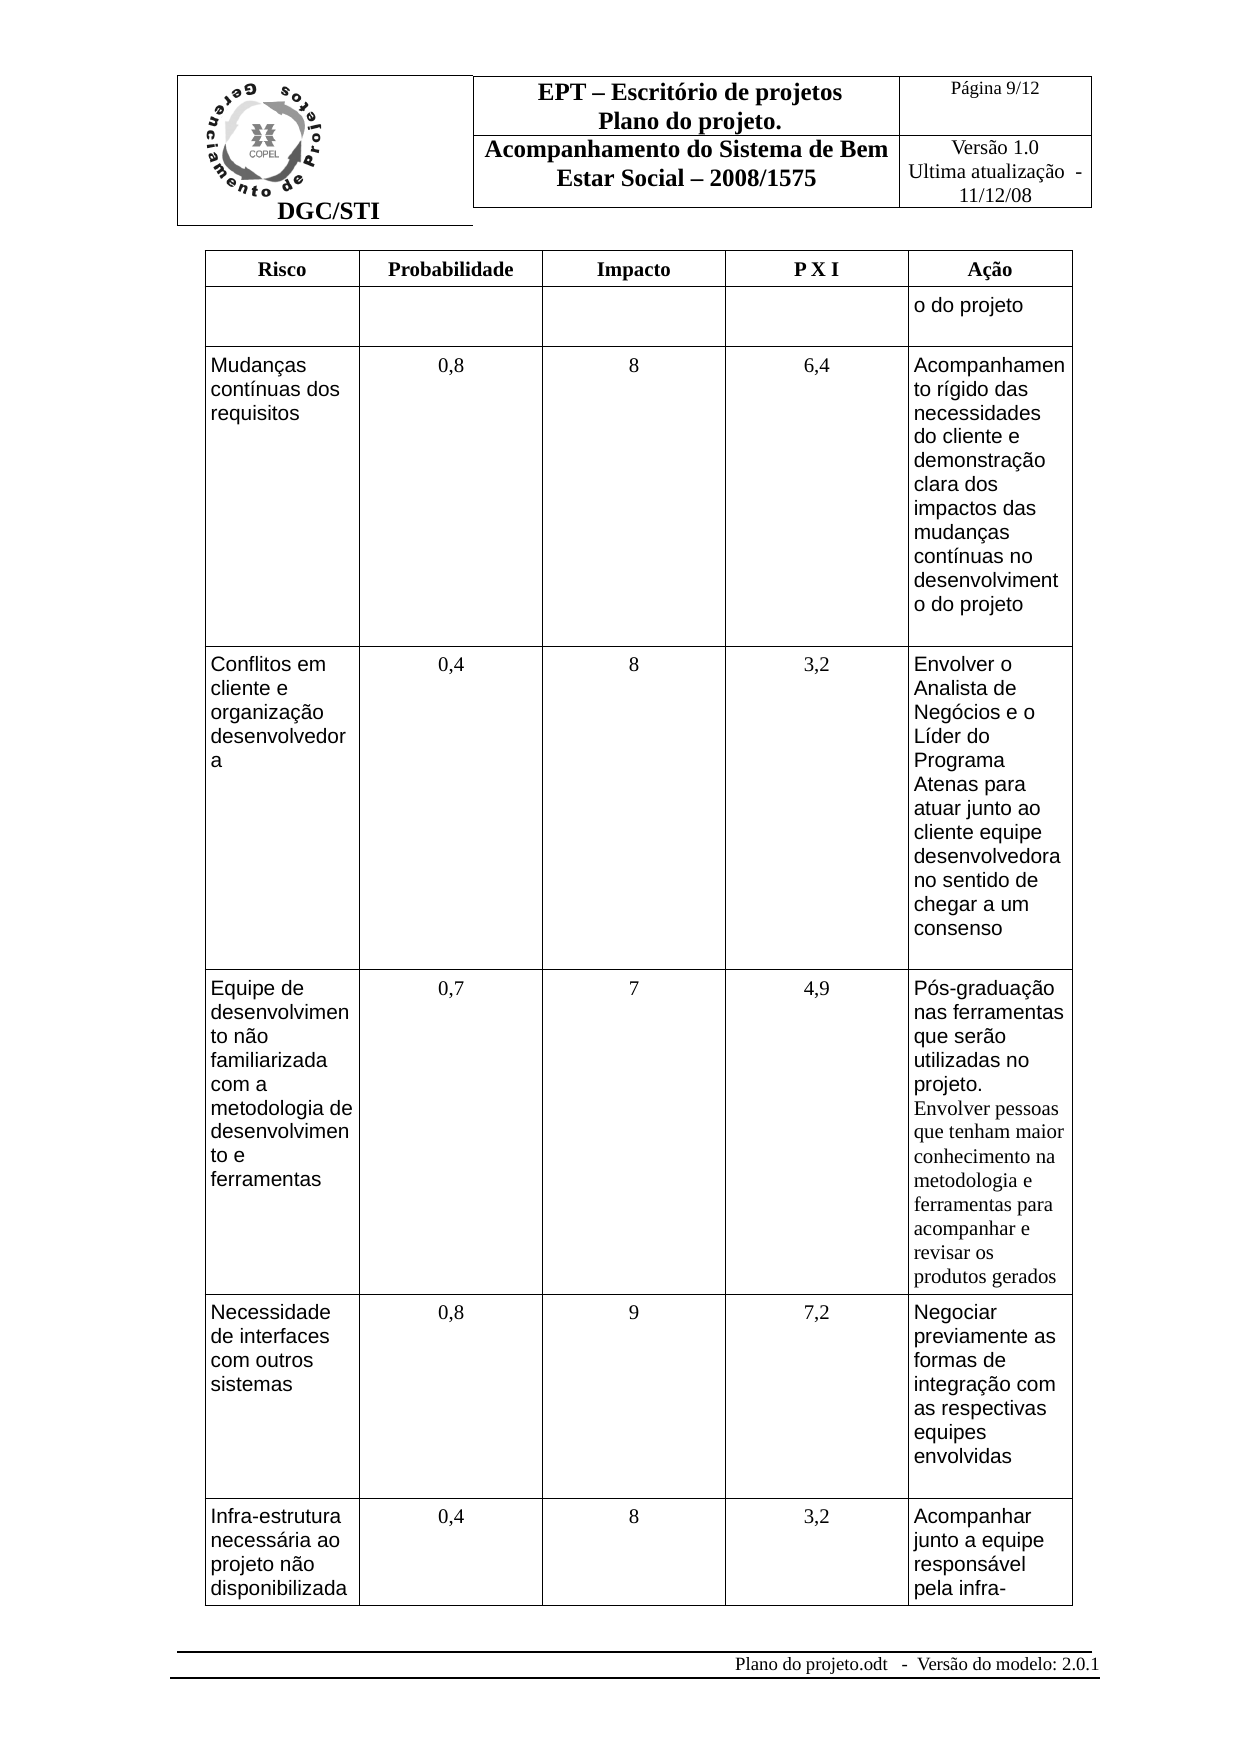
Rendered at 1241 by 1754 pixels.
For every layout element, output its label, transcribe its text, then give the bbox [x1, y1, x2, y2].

table_header Risco [206, 251, 359, 286]
table_cell 3,2 [726, 647, 908, 969]
table_cell [360, 287, 542, 346]
table_cell 7 [543, 970, 725, 1294]
table_cell 3,2 [726, 1499, 908, 1605]
table_cell 7,2 [726, 1295, 908, 1497]
table_cell [726, 287, 908, 346]
table_cell Equipe de desenvolvimento não familiarizada com a metodologia de desenvolvimento e ferramentas [206, 970, 359, 1294]
table_cell 0,4 [360, 1499, 542, 1605]
table_cell Acompanhamento rígido das necessidades do cliente e demonstração clara dos impactos das mudanças contínuas no desenvolvimento do projeto [909, 347, 1072, 646]
table_header Impacto [543, 251, 725, 286]
table_header Probabilidade [360, 251, 542, 286]
table_cell 8 [543, 647, 725, 969]
table_cell Conflitos em cliente e organização desenvolvedora [206, 647, 359, 969]
table_cell 4,9 [726, 970, 908, 1294]
table_cell 0,8 [360, 347, 542, 646]
table_cell 0,8 [360, 1295, 542, 1497]
table_cell 8 [543, 347, 725, 646]
table_cell Mudanças contínuas dos requisitos [206, 347, 359, 646]
table_cell [206, 287, 359, 346]
table_cell [543, 287, 725, 346]
table_cell Pós-graduação nas ferramentas que serão utilizadas no projeto. Envolver pessoas que tenham maior conhecimento na metodologia e ferramentas para acompanhar e revisar os produtos gerados [909, 970, 1072, 1294]
table_cell Infra-estrutura necessária ao projeto não disponibilizada [206, 1499, 359, 1605]
table_cell 6,4 [726, 347, 908, 646]
table_cell 8 [543, 1499, 725, 1605]
table_cell Negociar previamente as formas de integração com as respectivas equipes envolvidas [909, 1295, 1072, 1497]
table_header P X I [726, 251, 908, 286]
table_cell Acompanhar junto a equipe responsável pela infra- [909, 1499, 1072, 1605]
table_cell Necessidade de interfaces com outros sistemas [206, 1295, 359, 1497]
table_cell o do projeto [909, 287, 1072, 346]
table_cell Envolver o Analista de Negócios e o Líder do Programa Atenas para atuar junto ao cliente equipe desenvolvedora no sentido de chegar a um consenso [909, 647, 1072, 969]
table_cell 0,7 [360, 970, 542, 1294]
table_cell 0,4 [360, 647, 542, 969]
table_cell 9 [543, 1295, 725, 1497]
table_header Ação [909, 251, 1072, 286]
